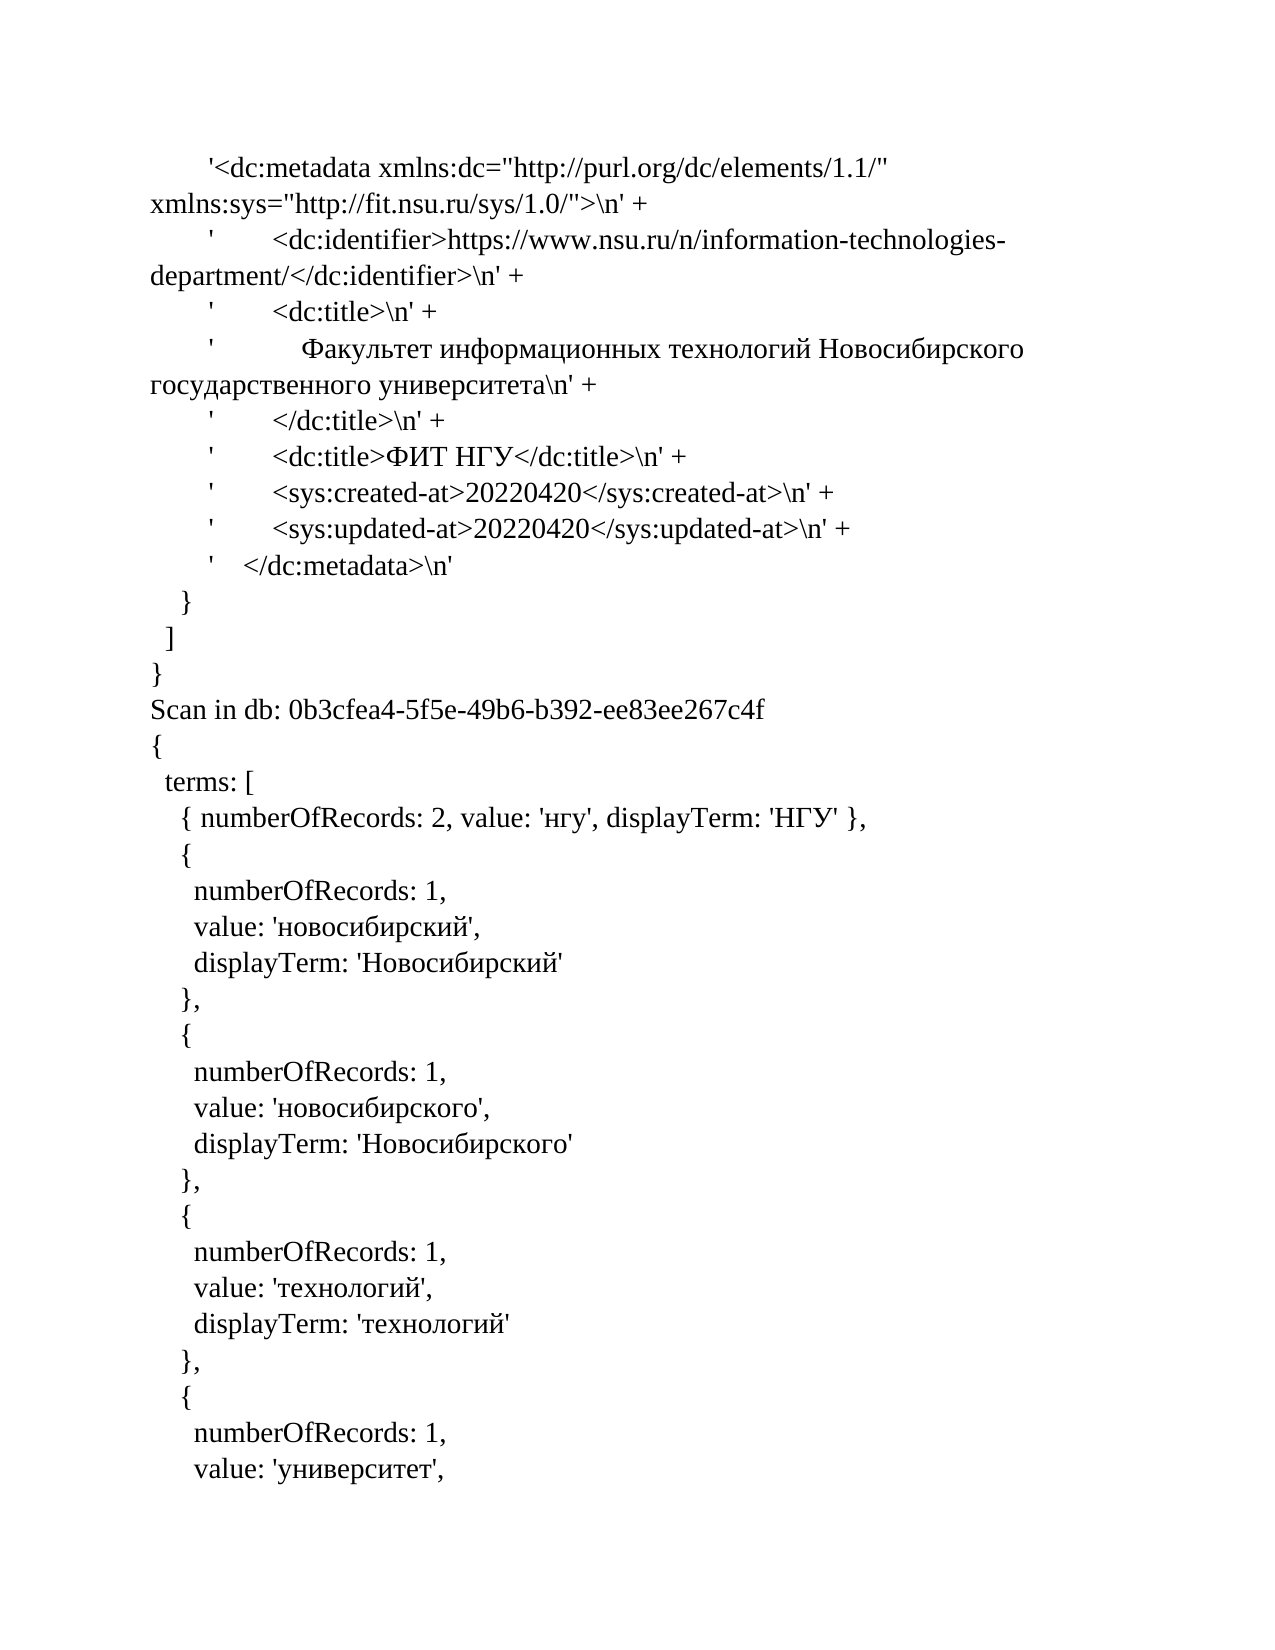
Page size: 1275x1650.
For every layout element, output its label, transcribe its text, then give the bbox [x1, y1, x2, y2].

list { [150, 1198, 1125, 1232]
list ' <dc:title>ФИТ НГУ</dc:title>\n' + [150, 439, 1125, 473]
list }, [150, 1162, 1125, 1196]
list numberOfRecords: 1, [150, 1415, 1125, 1449]
list { [150, 1017, 1125, 1051]
list ' <sys:updated-at>20220420</sys:updated-at>\n' + [150, 511, 1125, 545]
list }, [150, 1343, 1125, 1376]
list terms: [ [150, 764, 1125, 798]
list { [150, 837, 1125, 870]
list Scan in db: 0b3cfea4-5f5e-49b6-b392-ee83ee267c4f [150, 692, 1125, 726]
list value: 'технологий', [150, 1271, 1125, 1304]
list numberOfRecords: 1, [150, 873, 1125, 906]
list displayTerm: 'Новосибирский' [150, 945, 1125, 979]
list displayTerm: 'технологий' [150, 1307, 1125, 1340]
list value: 'новосибирский', [150, 909, 1125, 943]
list { numberOfRecords: 2, value: 'нгу', displayTerm: 'НГУ' }, [150, 801, 1125, 834]
list } [150, 584, 1125, 617]
list { [150, 728, 1125, 762]
list ' </dc:title>\n' + [150, 403, 1125, 437]
list value: 'университет', [150, 1451, 1125, 1485]
list displayTerm: 'Новосибирского' [150, 1126, 1125, 1159]
list { [150, 1379, 1125, 1412]
list ] [150, 620, 1125, 653]
list } [150, 656, 1125, 689]
list numberOfRecords: 1, [150, 1054, 1125, 1087]
list ' <dc:identifier>https://www.nsu.ru/n/information-technologies-department/</dc:identifier>\n' + [150, 222, 1125, 292]
list ' </dc:metadata>\n' [150, 548, 1125, 581]
list }, [150, 981, 1125, 1015]
list ' <sys:created-at>20220420</sys:created-at>\n' + [150, 475, 1125, 509]
list '<dc:metadata xmlns:dc="http://purl.org/dc/elements/1.1/" xmlns:sys="http://fit.nsu.ru/sys/1.0/">\n' + [150, 150, 1125, 220]
list ' Факультет информационных технологий Новосибирского государственного университета\n' + [150, 331, 1125, 400]
list numberOfRecords: 1, [150, 1234, 1125, 1268]
list value: 'новосибирского', [150, 1090, 1125, 1123]
list ' <dc:title>\n' + [150, 294, 1125, 328]
